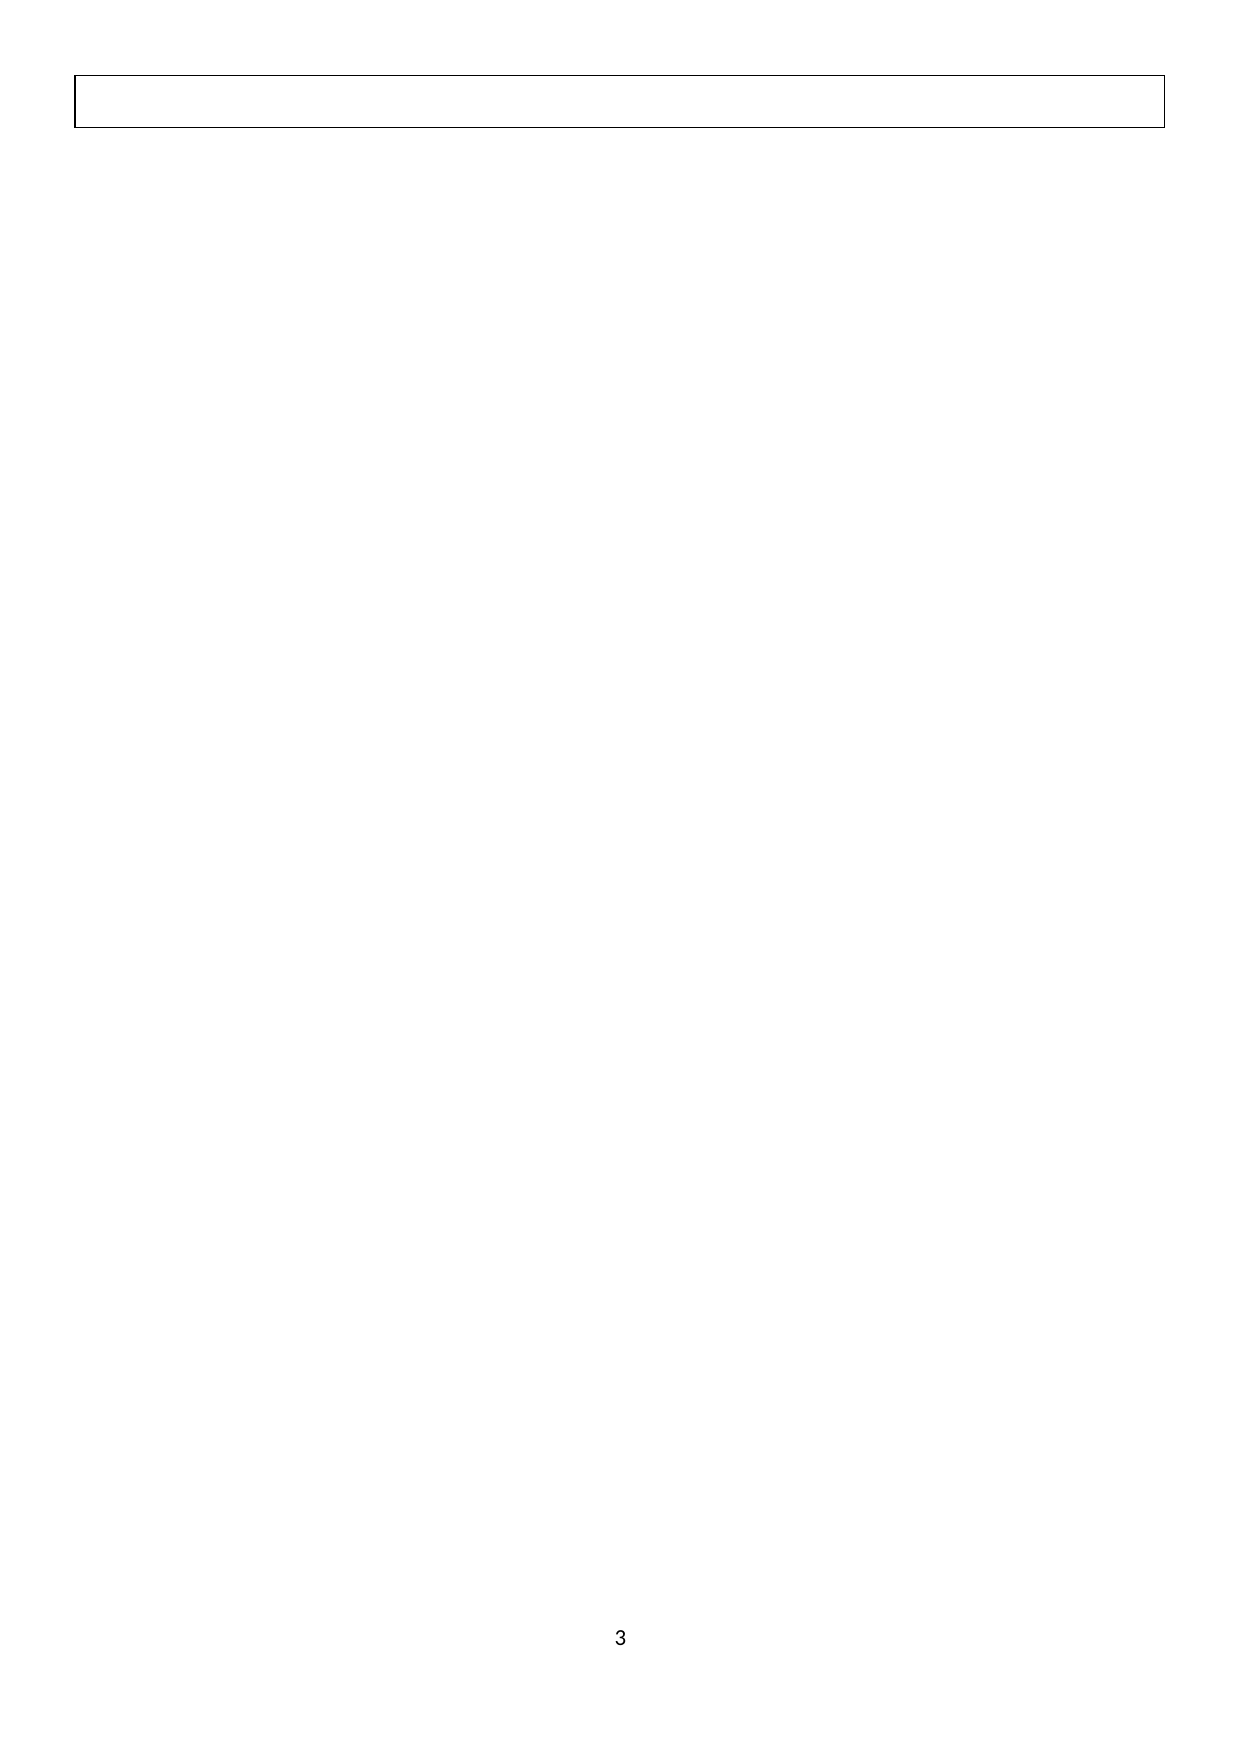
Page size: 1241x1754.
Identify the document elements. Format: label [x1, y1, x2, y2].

table_header [76, 76, 1164, 127]
